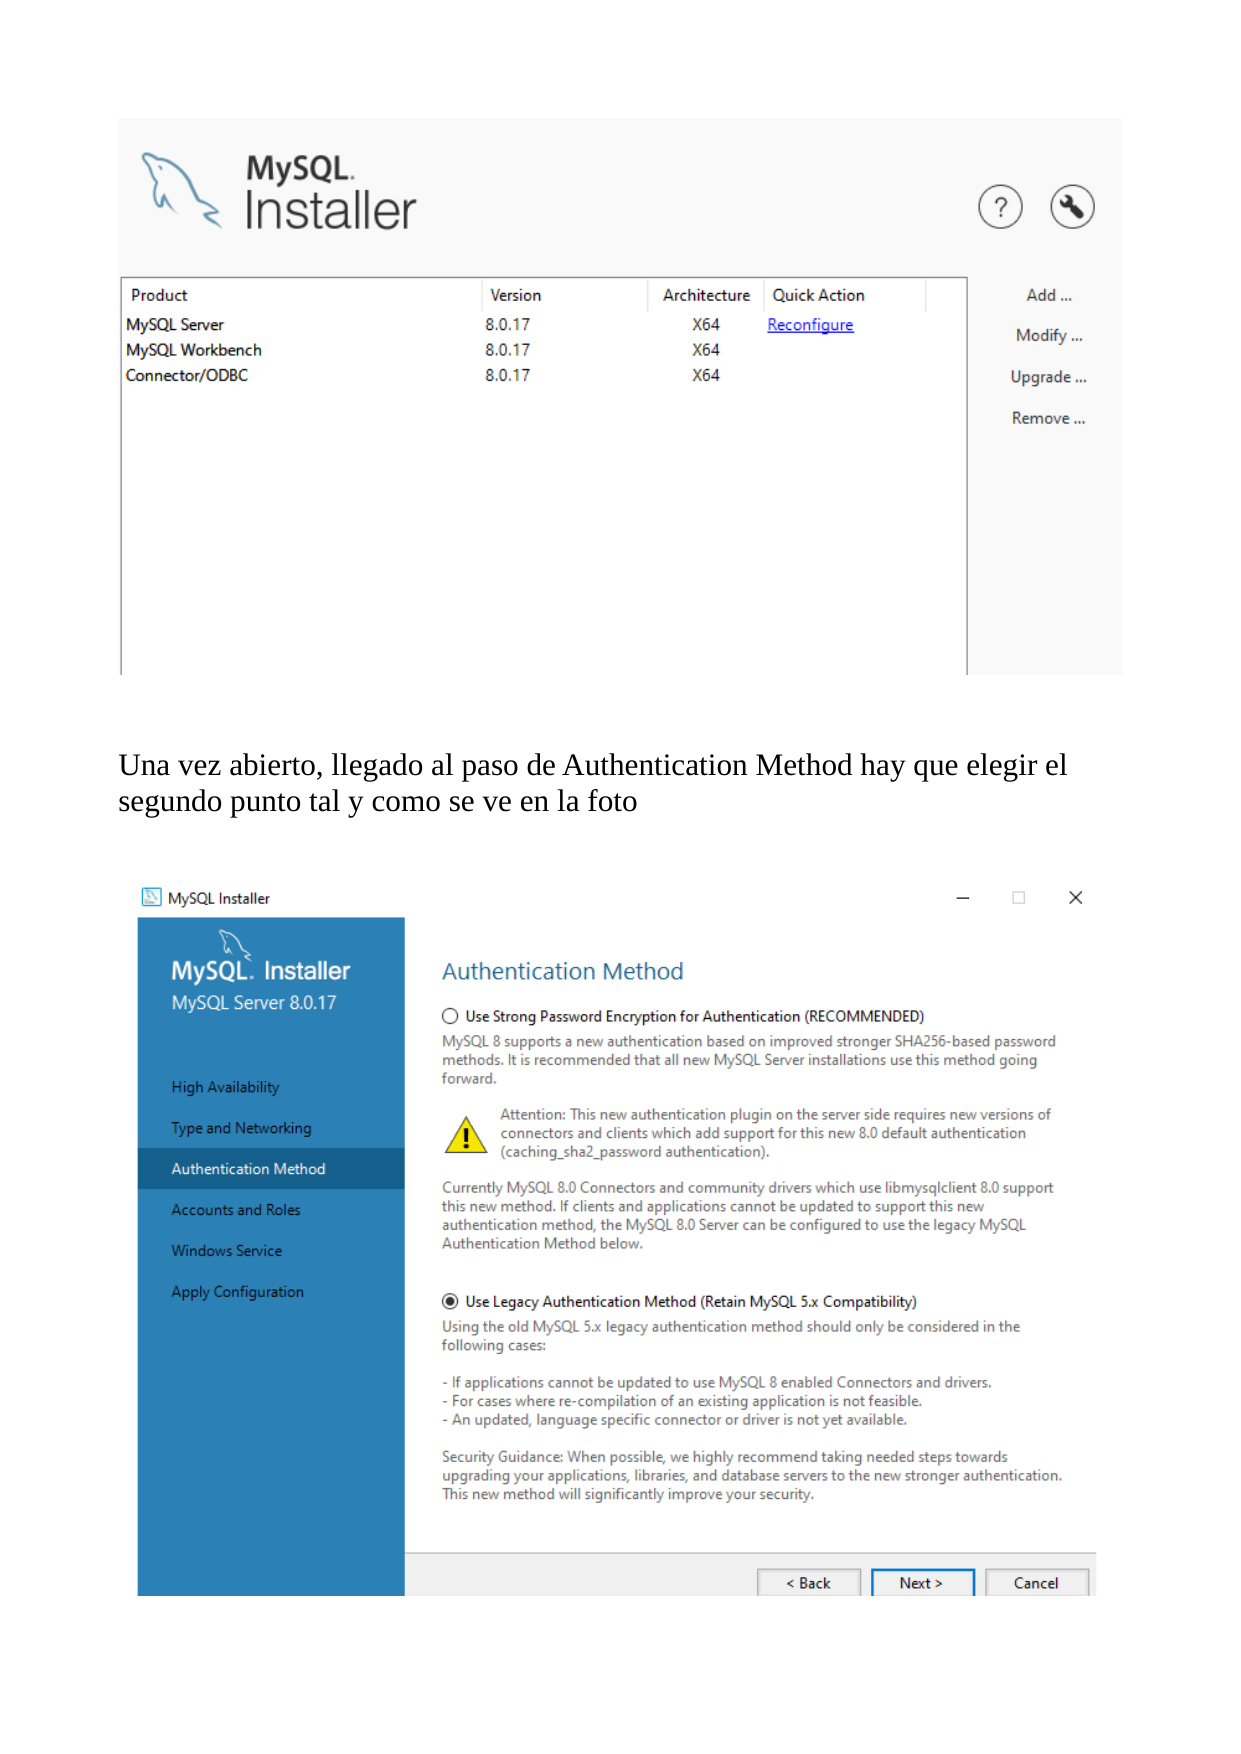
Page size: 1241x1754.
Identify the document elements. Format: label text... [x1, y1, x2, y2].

picture [137, 884, 1097, 1596]
text Una vez abierto, llegado al paso de Authentication Method hay que elegir el segundo punto tal y como se ve en la foto [118, 747, 1122, 818]
picture [118, 118, 1123, 675]
